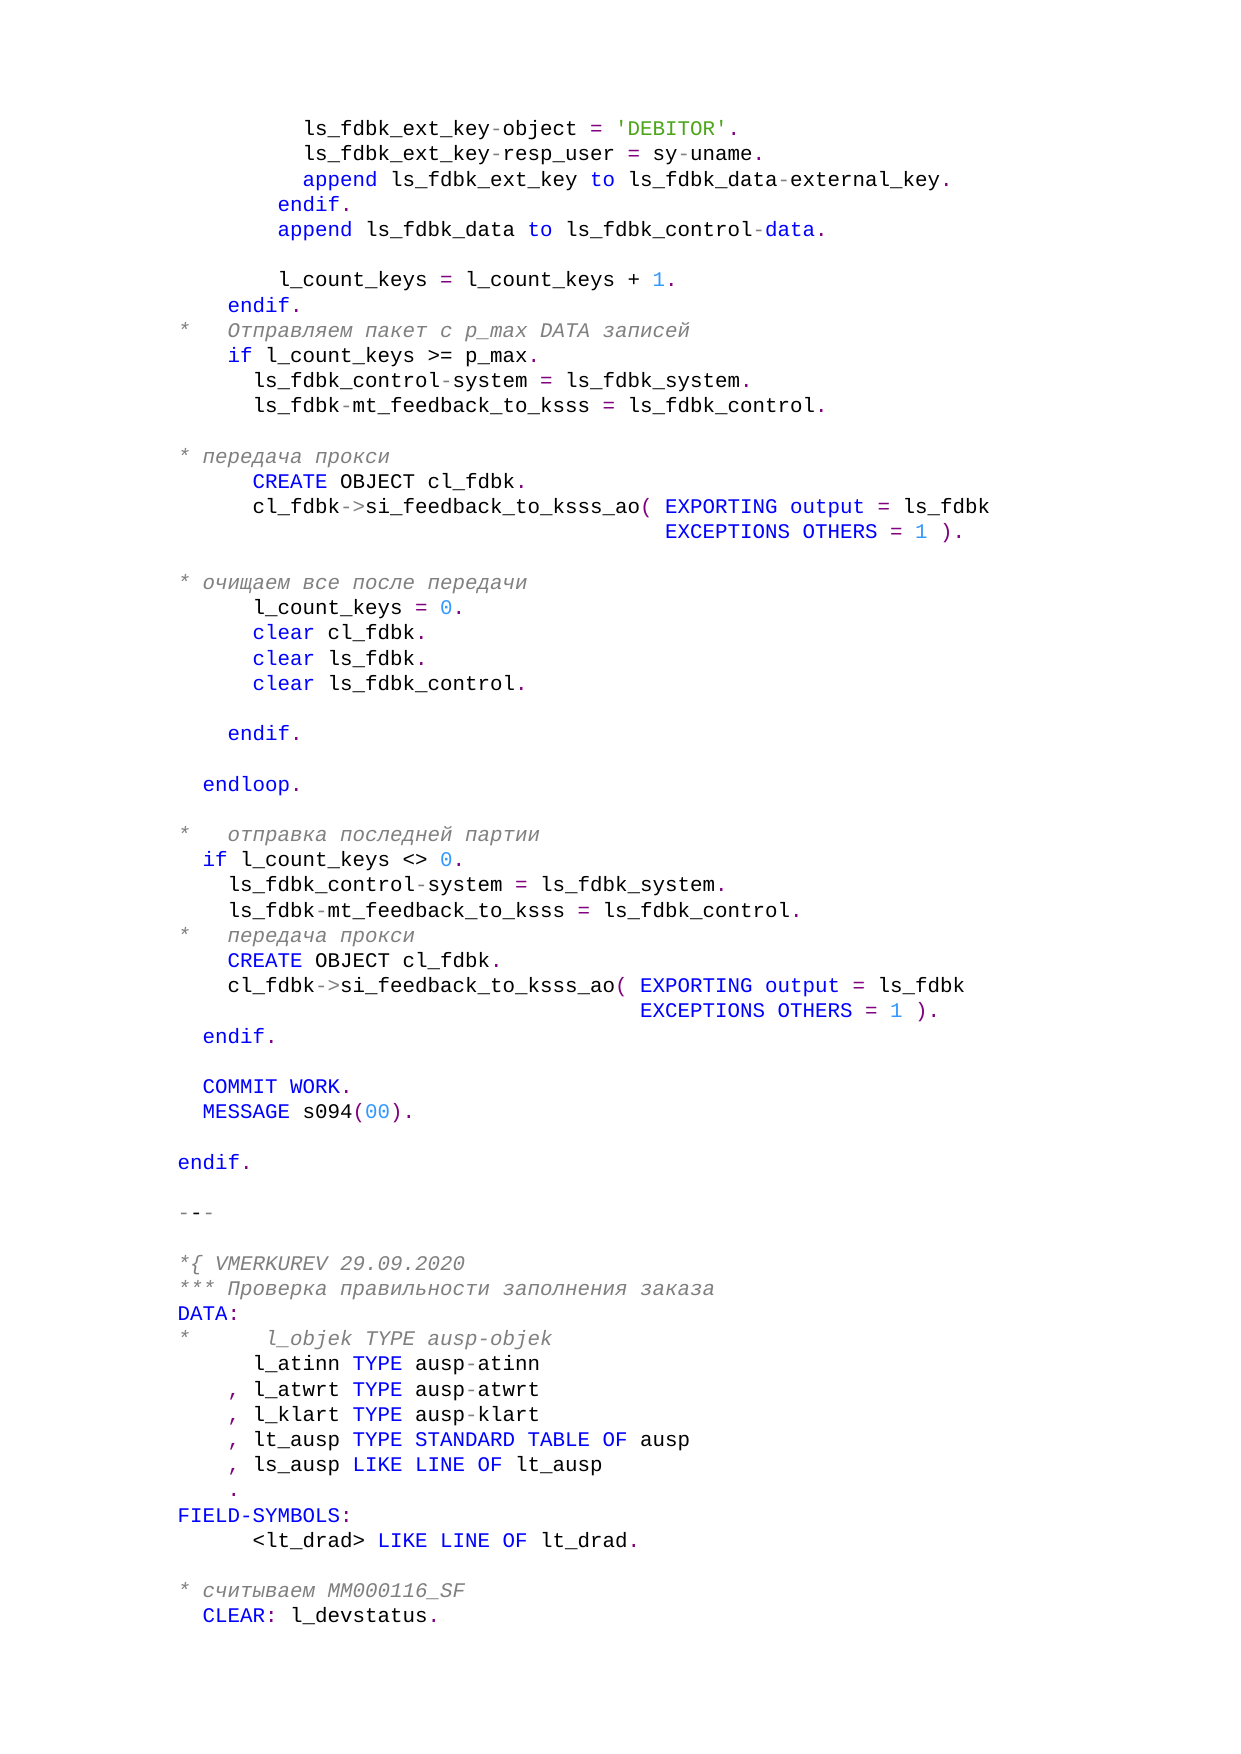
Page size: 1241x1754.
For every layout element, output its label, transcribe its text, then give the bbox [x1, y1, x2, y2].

text ls_fdbk_ext_key-object = 'DEBITOR'. ls_fdbk_ext_key-resp_user = sy-uname. append ls_fdbk_ext_key to ls_fdbk_data-external_key. endif. append ls_fdbk_data to ls_fdbk_control-data. l_count_keys = l_count_keys + 1. endif. * Отправляем пакет с p_max DATA записей if l_count_keys >= p_max. ls_fdbk_control-system = ls_fdbk_system. ls_fdbk-mt_feedback_to_ksss = ls_fdbk_control. * передача прокси CREATE OBJECT cl_fdbk. cl_fdbk->si_feedback_to_ksss_ao( EXPORTING output = ls_fdbk EXCEPTIONS OTHERS = 1 ). * очищаем все после передачи l_count_keys = 0. clear cl_fdbk. clear ls_fdbk. clear ls_fdbk_control. endif. endloop. * отправка последней партии if l_count_keys <> 0. ls_fdbk_control-system = ls_fdbk_system. ls_fdbk-mt_feedback_to_ksss = ls_fdbk_control. * передача прокси CREATE OBJECT cl_fdbk. cl_fdbk->si_feedback_to_ksss_ao( EXPORTING output = ls_fdbk EXCEPTIONS OTHERS = 1 ). endif. COMMIT WORK. MESSAGE s094(00). endif. --- *{ VMERKUREV 29.09.2020 *** Проверка правильности заполнения заказа DATA: * l_objek TYPE ausp-objek l_atinn TYPE ausp-atinn , l_atwrt TYPE ausp-atwrt , l_klart TYPE ausp-klart , lt_ausp TYPE STANDARD TABLE OF ausp , ls_ausp LIKE LINE OF lt_ausp . FIELD-SYMBOLS: <lt_drad> LIKE LINE OF lt_drad. * считываем MM000116_SF CLEAR: l_devstatus. [177, 118, 1152, 1629]
